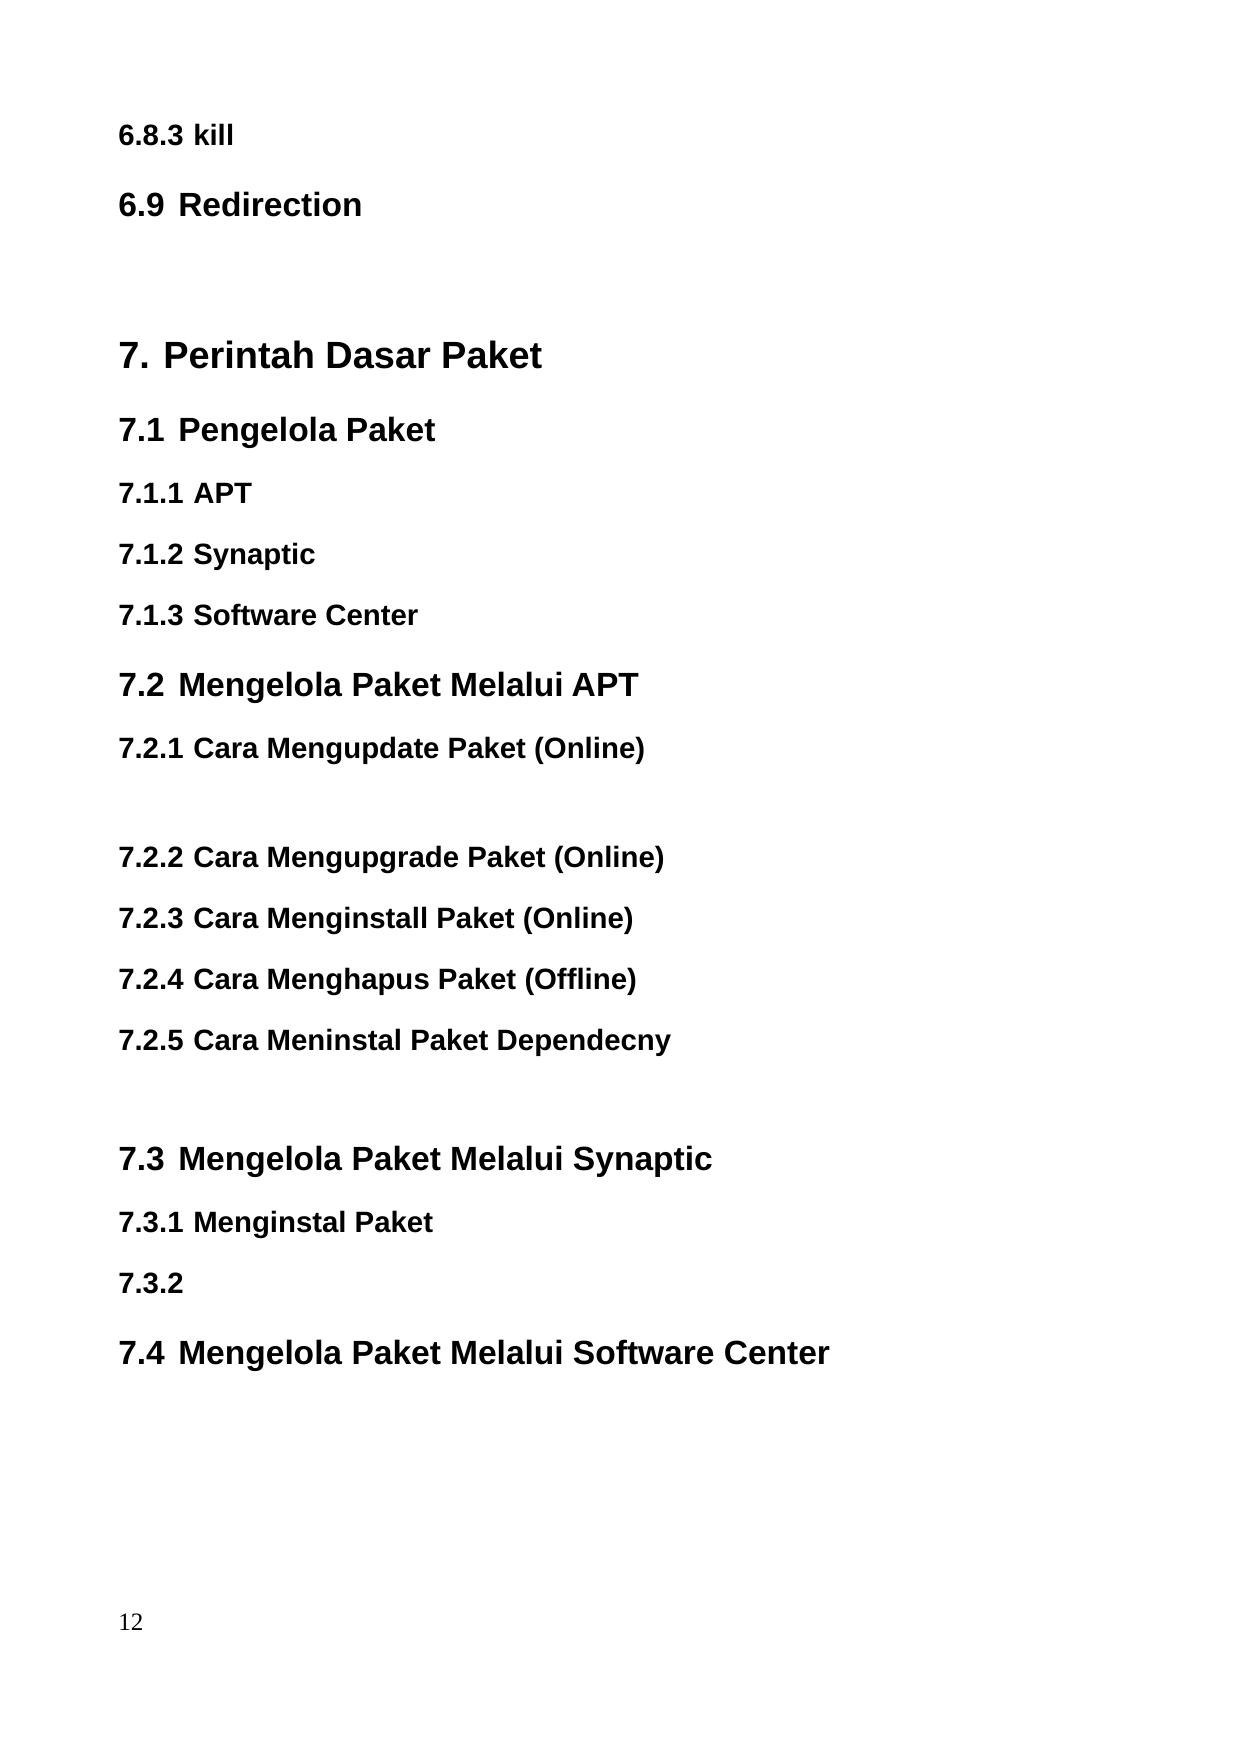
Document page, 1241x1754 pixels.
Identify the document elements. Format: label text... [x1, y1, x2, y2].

subtitle Pengelola Paket [118, 410, 1122, 449]
subtitle Software Center [118, 598, 1122, 631]
subtitle Cara Menghapus Paket (Offline) [118, 962, 1122, 996]
subtitle Menginstal Paket [118, 1205, 1122, 1238]
subtitle Mengelola Paket Melalui Software Center [118, 1333, 1122, 1371]
subtitle Cara Mengupgrade Paket (Online) [118, 840, 1122, 874]
subtitle Mengelola Paket Melalui Synaptic [118, 1139, 1122, 1178]
subtitle Perintah Dasar Paket [118, 333, 1122, 377]
subtitle Mengelola Paket Melalui APT [118, 665, 1122, 703]
subtitle APT [118, 476, 1122, 510]
subtitle Redirection [118, 185, 1122, 224]
subtitle Synaptic [118, 537, 1122, 571]
subtitle kill [118, 118, 1122, 152]
subtitle Cara Menginstall Paket (Online) [118, 901, 1122, 935]
subtitle Cara Mengupdate Paket (Online) [118, 731, 1122, 764]
subtitle Cara Meninstal Paket Dependecny [118, 1023, 1122, 1057]
